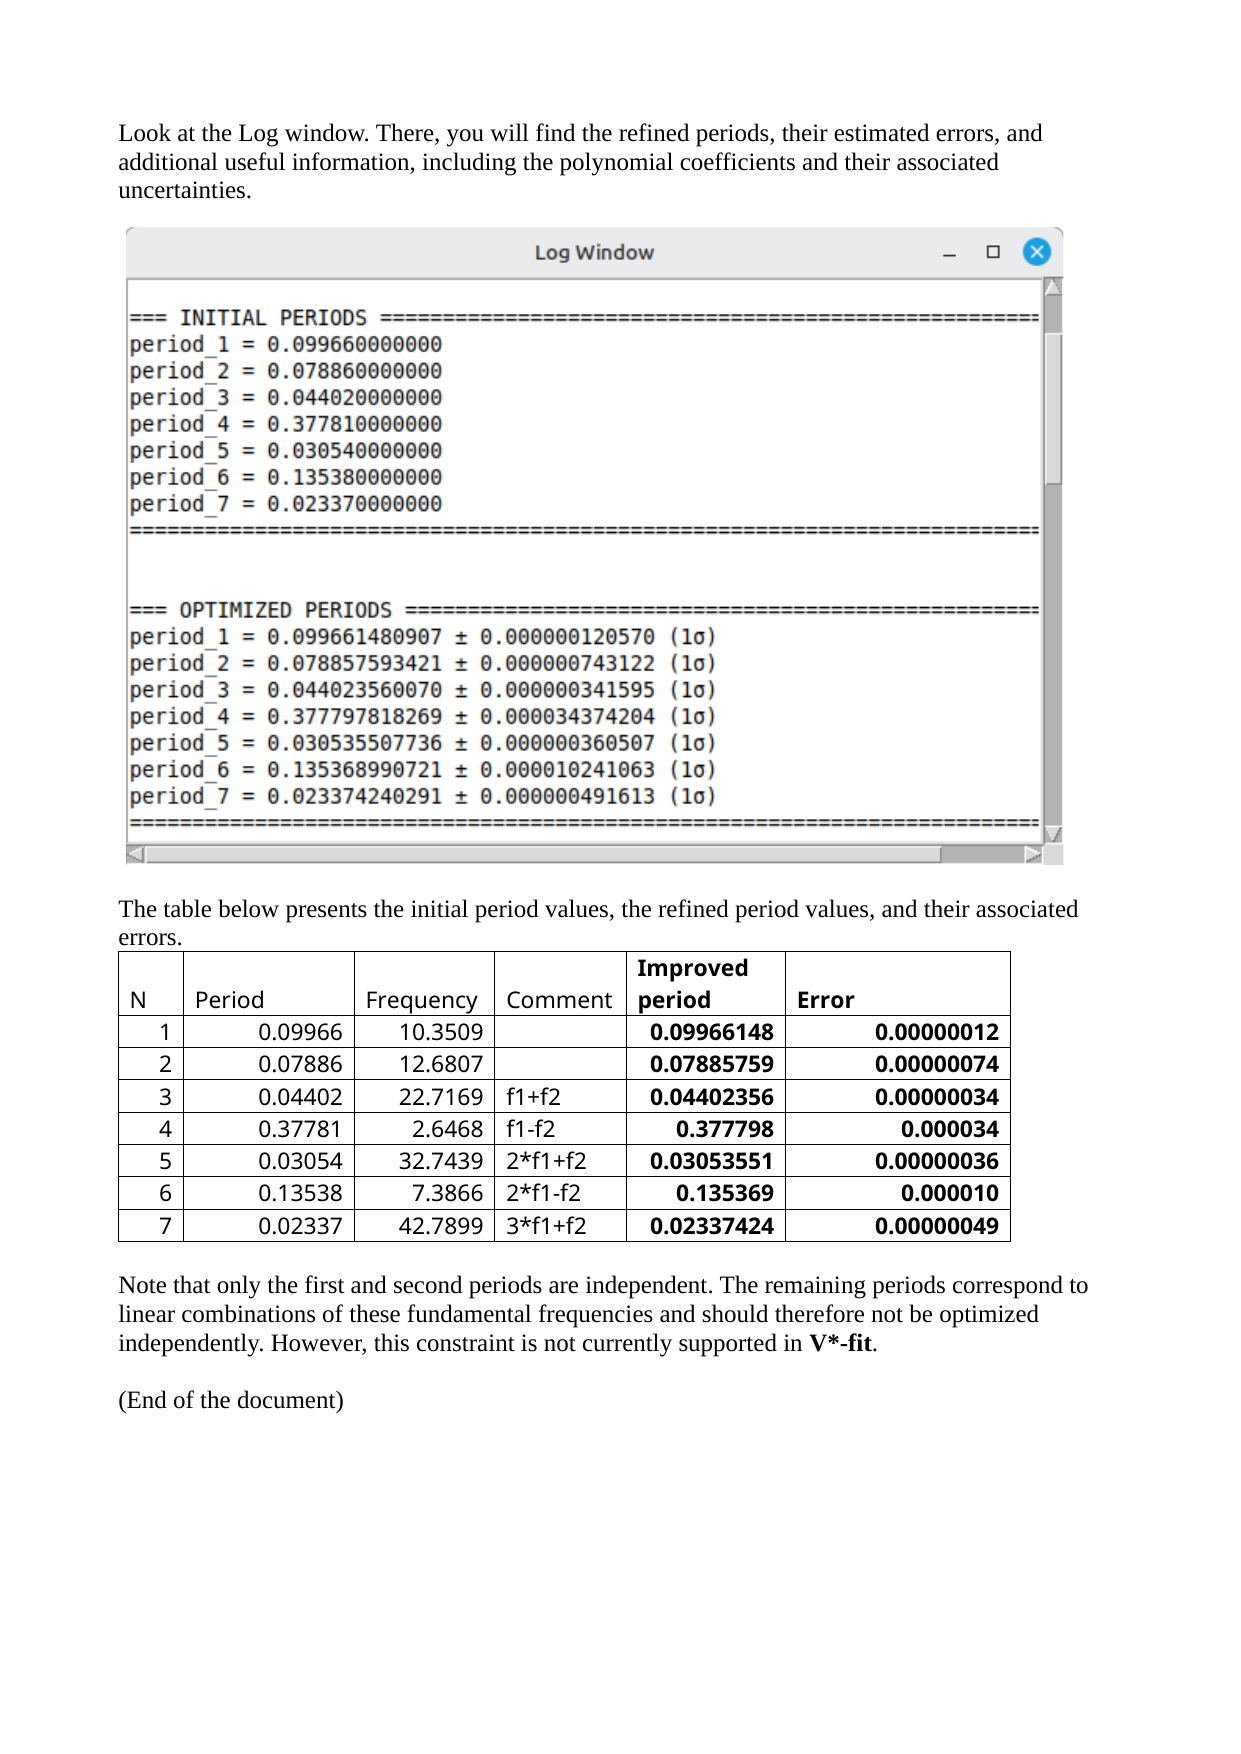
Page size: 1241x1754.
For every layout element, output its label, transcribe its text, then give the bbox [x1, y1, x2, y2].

table_cell 0.03053551 [627, 1145, 785, 1176]
text The table below presents the initial period values, the refined period values, and their associated errors. [118, 894, 1122, 951]
table_cell 6 [119, 1177, 183, 1208]
table_cell 3*f1+f2 [495, 1210, 626, 1241]
table_cell 0.00000034 [786, 1080, 1010, 1112]
table_cell 0.09966148 [627, 1016, 785, 1047]
table_cell 0.13538 [184, 1177, 354, 1208]
table_cell 0.135369 [627, 1177, 785, 1208]
table_cell 0.09966 [184, 1016, 354, 1047]
table_cell 22.7169 [355, 1080, 494, 1112]
table_cell 0.00000049 [786, 1210, 1010, 1241]
table_cell 2.6468 [355, 1113, 494, 1144]
table_cell 1 [119, 1016, 183, 1047]
table_header Comment [495, 952, 626, 1015]
table_cell 2*f1+f2 [495, 1145, 626, 1176]
table_header N [119, 952, 183, 1015]
text (End of the document) [118, 1386, 1122, 1414]
table_cell 2*f1-f2 [495, 1177, 626, 1208]
table_cell 0.37781 [184, 1113, 354, 1144]
table_cell 4 [119, 1113, 183, 1144]
table_cell 10.3509 [355, 1016, 494, 1047]
text Note that only the first and second periods are independent. The remaining periods correspond to linear combinations of these fundamental frequencies and should therefore not be optimized independently. However, this constraint is not currently supported in V*-fit. [118, 1271, 1122, 1357]
table_cell 0.04402356 [627, 1080, 785, 1112]
table_cell 42.7899 [355, 1210, 494, 1241]
table_cell [495, 1016, 626, 1047]
table_cell 0.04402 [184, 1080, 354, 1112]
table_cell 0.03054 [184, 1145, 354, 1176]
table_cell 32.7439 [355, 1145, 494, 1176]
table_cell 0.00000012 [786, 1016, 1010, 1047]
table_header Improved period [627, 952, 785, 1015]
table_cell 7.3866 [355, 1177, 494, 1208]
table_header Period [184, 952, 354, 1015]
text Look at the Log window. There, you will find the refined periods, their estimated errors, and additional useful information, including the polynomial coefficients and their associated uncertainties. [118, 118, 1122, 204]
table_cell 0.00000036 [786, 1145, 1010, 1176]
picture [126, 227, 1064, 865]
table_cell 0.07886 [184, 1048, 354, 1079]
table_cell 0.02337 [184, 1210, 354, 1241]
table_header Error [786, 952, 1010, 1015]
table_cell f1+f2 [495, 1080, 626, 1112]
table_cell 0.00000074 [786, 1048, 1010, 1079]
table_cell 0.02337424 [627, 1210, 785, 1241]
table_cell [495, 1048, 626, 1079]
table_cell f1-f2 [495, 1113, 626, 1144]
table_cell 2 [119, 1048, 183, 1079]
table_cell 3 [119, 1080, 183, 1112]
table_cell 5 [119, 1145, 183, 1176]
table_cell 0.000034 [786, 1113, 1010, 1144]
table_cell 0.377798 [627, 1113, 785, 1144]
table_header Frequency [355, 952, 494, 1015]
table_cell 0.000010 [786, 1177, 1010, 1208]
table_cell 7 [119, 1210, 183, 1241]
table_cell 12.6807 [355, 1048, 494, 1079]
table_cell 0.07885759 [627, 1048, 785, 1079]
